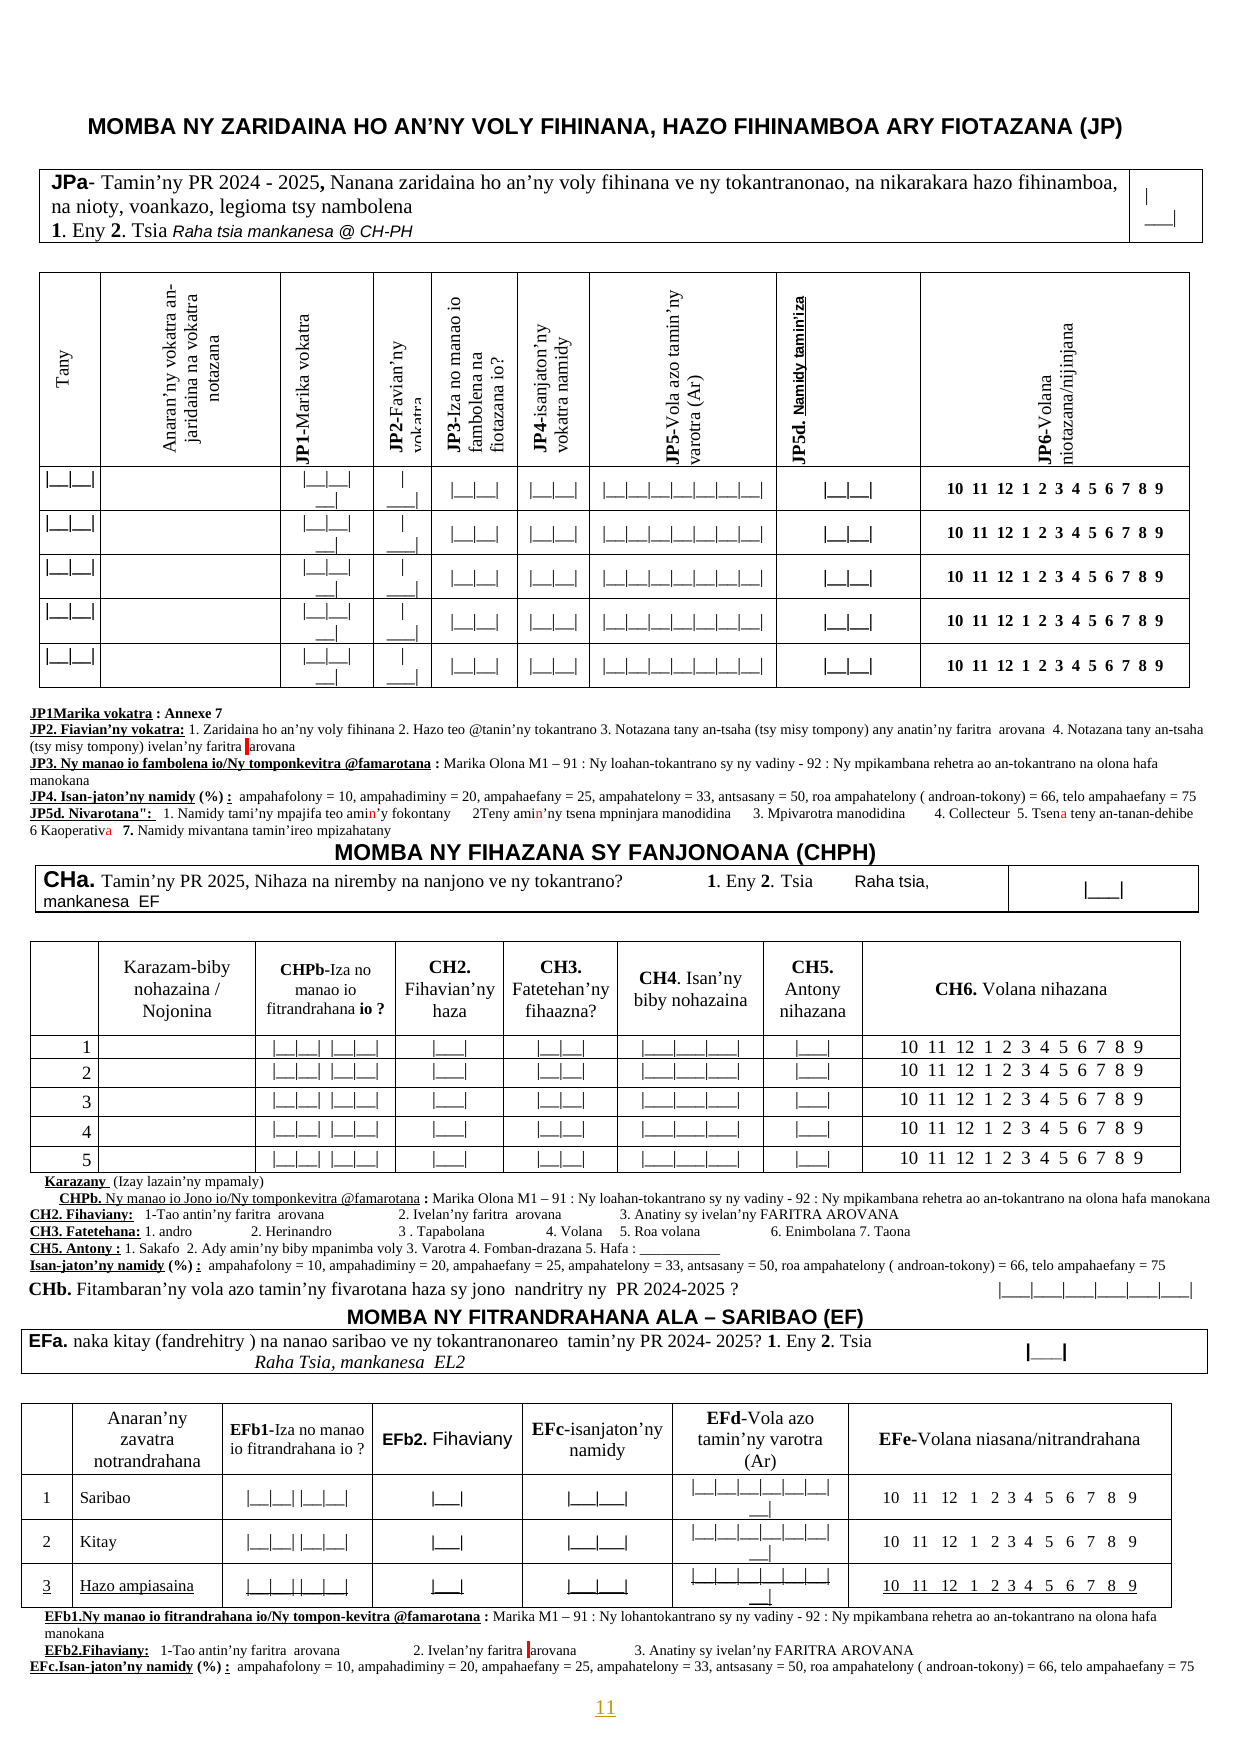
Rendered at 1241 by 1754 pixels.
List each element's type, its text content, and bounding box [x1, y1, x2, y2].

table_cell |__|__| [518, 644, 589, 687]
table_cell |__|__|__|__|__|__|__| [590, 511, 776, 554]
table_header Anaran’ny vokatra an-jaridaina na vokatra notazana [101, 273, 280, 466]
table_header JP5-Vola azo tamin’ny varotra (Ar) [590, 273, 776, 466]
text JP4. Isan-jaton’ny namidy (%) : ampahafolony = 10, ampahadiminy = 20, ampahaefany = 25, ampahatelony = 33, antsasany = 50, roa ampahatelony ( androan-tokony) = 66, telo ampahaefany = 75 [29, 788, 1211, 805]
table_cell |___| [764, 1059, 862, 1087]
table_cell |__|__| [504, 1036, 617, 1058]
table_cell |___| [373, 1520, 522, 1563]
table_cell 1 [31, 1036, 98, 1058]
table_cell [99, 1088, 255, 1116]
table_cell |__|__| [777, 644, 920, 687]
table_cell |__|__| [432, 644, 517, 687]
table_header CHb. Fitambaran’ny vola azo tamin’ny fivarotana haza sy jono nandritry ny PR 2024-2025 ? [21, 1273, 971, 1304]
table_cell |__|__| [432, 555, 517, 598]
table_cell |__|__| [504, 1059, 617, 1087]
table_cell |__|__| |__|__| [223, 1520, 372, 1563]
table_cell 10 11 12 1 2 3 4 5 6 7 8 9 [921, 555, 1189, 598]
table_header EFc-isanjaton’ny namidy [523, 1404, 672, 1474]
table_cell Hazo ampiasaina [73, 1564, 222, 1607]
table_cell [101, 555, 280, 598]
table_cell |__|__|__|__|__|__|__| [590, 644, 776, 687]
table_header JP1-Marika vokatra [281, 273, 373, 466]
table_header CH6. Volana nihazana [863, 942, 1180, 1035]
table_cell |__|__|__| [281, 644, 373, 687]
table_cell |__|__| [504, 1117, 617, 1146]
table_cell |___| [396, 1147, 503, 1172]
table_cell Saribao [73, 1475, 222, 1518]
table_cell |___| [764, 1036, 862, 1058]
table_cell |__|__|__|__|__|__|__| [590, 555, 776, 598]
table_cell |__|__| [432, 511, 517, 554]
text MOMBA NY FIHAZANA SY FANJONOANA (CHPH) [0, 838, 1211, 865]
table_header |___| [1130, 170, 1202, 242]
table_cell |___| [374, 555, 431, 598]
table_cell 10 11 12 1 2 3 4 5 6 7 8 9 [921, 644, 1189, 687]
table_cell |__|__| [40, 599, 100, 642]
table_cell |___| [396, 1036, 503, 1058]
table_header |___| [885, 1330, 1207, 1373]
table_cell |__|__| [518, 511, 589, 554]
table_cell |__|__|__| [281, 599, 373, 642]
table_header EFd-Vola azo tamin’ny varotra (Ar) [673, 1404, 848, 1474]
text EFb2.Fihaviany: 1-Tao antin’ny faritra arovana 2. Ivelan’ny faritra arovana 3. Anatiny sy ivelan’ny FARITRA AROVANA [44, 1641, 1211, 1658]
text CH2. Fihaviany: 1-Tao antin’ny faritra arovana 2. Ivelan’ny faritra arovana 3. Anatiny sy ivelan’ny FARITRA AROVANA CH3. Fatetehana: 1. andro 2. Herinandro 3 . Tapabolana 4. Volana 5. Roa volana 6. Enimbolana 7. Taona CH5. Antony : 1. Sakafo 2. Ady amin’ny biby mpanimba voly 3. Varotra 4. Fomban-drazana 5. Hafa : ___________ Isan-jaton’ny namidy (%) : ampahafolony = 10, ampahadiminy = 20, ampahaefany = 25, ampahatelony = 33, antsasany = 50, roa ampahatelony ( androan-tokony) = 66, telo ampahaefany = 75 [29, 1206, 1211, 1273]
table_header JP3-Iza no manao io fambolena na fiotazana io? [432, 273, 517, 466]
table_cell |___|___|___| [618, 1036, 763, 1058]
table_cell |___|___|___| [618, 1147, 763, 1172]
table_cell 10 11 12 1 2 3 4 5 6 7 8 9 [921, 467, 1189, 510]
table_header CH5. Antony nihazana [764, 942, 862, 1035]
table_header EFa. naka kitay (fandrehitry ) na nanao saribao ve ny tokantranonareo tamin’ny PR 2024- 2025? 1. Eny 2. Tsia Raha Tsia, mankanesa EL2 [22, 1330, 885, 1373]
table_header |___| [1009, 866, 1198, 911]
table_header CHa. Tamin’ny PR 2025, Nihaza na niremby na nanjono ve ny tokantrano? 1. Eny 2. Tsia Raha tsia, mankanesa EF [36, 866, 1008, 911]
table_cell |__|__| [777, 555, 920, 598]
table_cell |__|__| [40, 467, 100, 510]
text EFc.Isan-jaton’ny namidy (%) : ampahafolony = 10, ampahadiminy = 20, ampahaefany = 25, ampahatelony = 33, antsasany = 50, roa ampahatelony ( androan-tokony) = 66, telo ampahaefany = 75 [29, 1658, 1211, 1675]
text CHPb. Ny manao io Jono io/Ny tomponkevitra @famarotana : Marika Olona M1 – 91 : Ny loahan-tokantrano sy ny vadiny - 92 : Ny mpikambana rehetra ao an-tokantrano na olona hafa manokana [59, 1189, 1211, 1206]
table_cell [99, 1147, 255, 1172]
table_cell [99, 1036, 255, 1058]
table_cell |___|___| [523, 1475, 672, 1518]
table_cell |__|__| [40, 555, 100, 598]
table_cell |__|__| [504, 1147, 617, 1172]
table_cell |__|__| [518, 555, 589, 598]
table_cell 10 11 12 1 2 3 4 5 6 7 8 9 [849, 1520, 1171, 1563]
table_cell |__|__| [518, 599, 589, 642]
table_header CH3. Fatetehan’ny fihaazna? [504, 942, 617, 1035]
table_cell 10 11 12 1 2 3 4 5 6 7 8 9 [921, 511, 1189, 554]
table_cell 3 [31, 1088, 98, 1116]
table_header Tany [40, 273, 100, 466]
table_cell |___| [373, 1564, 522, 1607]
table_header JPa- Tamin’ny PR 2024 - 2025, Nanana zaridaina ho an’ny voly fihinana ve ny tokantranonao, na nikarakara hazo fihinamboa, na nioty, voankazo, legioma tsy nambolena 1. Eny 2. Tsia Raha tsia mankanesa @ CH-PH [40, 170, 1129, 242]
table_cell |__|__|__|__|__|__|__| [673, 1564, 848, 1607]
table_header JP5d. Namidy tamin’iza [777, 273, 920, 466]
table_cell |___| [764, 1088, 862, 1116]
table_cell [99, 1117, 255, 1146]
table_header EFb1-Iza no manao io fitrandrahana io ? [223, 1404, 372, 1474]
table_cell |__|__|__| [281, 555, 373, 598]
table_cell |__|__| [777, 467, 920, 510]
table_header Anaran’ny zavatra notrandrahana [73, 1404, 222, 1474]
table_cell |___|___|___| [618, 1088, 763, 1116]
table_header CH4. Isan’ny biby nohazaina [618, 942, 763, 1035]
table_cell |___|___| [523, 1520, 672, 1563]
table_cell 10 11 12 1 2 3 4 5 6 7 8 9 [849, 1564, 1171, 1607]
table_cell |__|__|__|__|__|__|__| [590, 599, 776, 642]
table_cell 10 11 12 1 2 3 4 5 6 7 8 9 [863, 1117, 1180, 1146]
text MOMBA NY ZARIDAINA HO AN’NY VOLY FIHINANA, HAZO FIHINAMBOA ARY FIOTAZANA (JP) [0, 113, 1211, 140]
table_header CH2. Fihavian’ny haza [396, 942, 503, 1035]
table_cell |__|__| |__|__| [256, 1036, 395, 1058]
table_cell 10 11 12 1 2 3 4 5 6 7 8 9 [863, 1059, 1180, 1087]
table_cell |__|__| |__|__| [256, 1088, 395, 1116]
table_cell |___| [374, 599, 431, 642]
table_header EFe-Volana niasana/nitrandrahana [849, 1404, 1171, 1474]
table_cell 2 [31, 1059, 98, 1087]
table_cell 10 11 12 1 2 3 4 5 6 7 8 9 [863, 1147, 1180, 1172]
table_header [22, 1404, 72, 1474]
table_cell |__|__| |__|__| [256, 1059, 395, 1087]
table_cell |___| [764, 1147, 862, 1172]
table_header |___|___|___|___|___|___| [971, 1273, 1219, 1304]
table_cell [99, 1059, 255, 1087]
text MOMBA NY FITRANDRAHANA ALA – SARIBAO (EF) [0, 1304, 1211, 1328]
table_cell |__|__|__|__|__|__|__| [590, 467, 776, 510]
table_cell 10 11 12 1 2 3 4 5 6 7 8 9 [863, 1088, 1180, 1116]
table_cell |___| [396, 1088, 503, 1116]
table_cell 4 [31, 1117, 98, 1146]
table_cell 10 11 12 1 2 3 4 5 6 7 8 9 [863, 1036, 1180, 1058]
table_cell Kitay [73, 1520, 222, 1563]
table_cell [101, 467, 280, 510]
table_cell [101, 644, 280, 687]
table_cell |___| [396, 1059, 503, 1087]
table_cell |__|__| [777, 511, 920, 554]
table_cell |__|__| |__|__| [256, 1147, 395, 1172]
text JP5d. Nivarotana": 1. Namidy tami’ny mpajifa teo amin’y fokontany 2Teny amin’ny tsena mpninjara manodidina 3. Mpivarotra manodidina 4. Collecteur 5. Tsena teny an-tanan-dehibe 6 Kaoperativa 7. Namidy mivantana tamin’ireo mpizahatany [29, 805, 1211, 838]
table_header CHPb-Iza no manao io fitrandrahana io ? [256, 942, 395, 1035]
table_cell |__|__| [432, 599, 517, 642]
table_cell 10 11 12 1 2 3 4 5 6 7 8 9 [921, 599, 1189, 642]
text JP2. Fiavian’ny vokatra: 1. Zaridaina ho an’ny voly fihinana 2. Hazo teo @tanin’ny tokantrano 3. Notazana tany an-tsaha (tsy misy tompony) any anatin’ny faritra arovana 4. Notazana tany an-tsaha (tsy misy tompony) ivelan’ny faritra arovana [29, 721, 1211, 755]
text JP1Marika vokatra : Annexe 7 [29, 704, 1211, 721]
table_cell |__|__| [432, 467, 517, 510]
text EFb1.Ny manao io fitrandrahana io/Ny tompon-kevitra @famarotana : Marika M1 – 91 : Ny lohantokantrano sy ny vadiny - 92 : Ny mpikambana rehetra ao an-tokantrano na olona hafa manokana [44, 1608, 1211, 1641]
table_cell |___|___|___| [618, 1059, 763, 1087]
table_header [31, 942, 98, 1035]
table_header JP2-Favian’ny vokatra [374, 273, 431, 466]
table_cell |___|___|___| [618, 1117, 763, 1146]
table_cell |___| [374, 467, 431, 510]
table_cell |__|__| [777, 599, 920, 642]
table_cell |__|__| [518, 467, 589, 510]
text Karazany (Izay lazain’ny mpamaly) [44, 1173, 1211, 1189]
table_header Karazam-biby nohazaina / Nojonina [99, 942, 255, 1035]
table_cell |___| [373, 1475, 522, 1518]
table_cell |__|__|__|__|__|__|__| [673, 1520, 848, 1563]
table_cell 10 11 12 1 2 3 4 5 6 7 8 9 [849, 1475, 1171, 1518]
table_cell |__|__|__|__|__|__|__| [673, 1475, 848, 1518]
table_cell |__|__| [40, 644, 100, 687]
table_cell [101, 511, 280, 554]
table_cell |__|__|__| [281, 467, 373, 510]
table_cell |__|__| [504, 1088, 617, 1116]
table_cell 3 [22, 1564, 72, 1607]
table_header JP4-isanjaton’ny vokatra namidy [518, 273, 589, 466]
table_cell |___| [764, 1117, 862, 1146]
table_header EFb2. Fihaviany [373, 1404, 522, 1474]
text JP3. Ny manao io fambolena io/Ny tomponkevitra @famarotana : Marika Olona M1 – 91 : Ny loahan-tokantrano sy ny vadiny - 92 : Ny mpikambana rehetra ao an-tokantrano na olona hafa manokana [29, 755, 1211, 788]
table_cell |___| [374, 644, 431, 687]
table_cell |__|__| [40, 511, 100, 554]
table_cell |___| [374, 511, 431, 554]
table_cell |__|__| |__|__| [223, 1564, 372, 1607]
table_cell |__|__| |__|__| [256, 1117, 395, 1146]
table_cell 1 [22, 1475, 72, 1518]
table_cell |__|__|__| [281, 511, 373, 554]
table_header JP6-Volana niotazana/nijinjana [921, 273, 1189, 466]
table_cell [101, 599, 280, 642]
table_cell 2 [22, 1520, 72, 1563]
table_cell |___|___| [523, 1564, 672, 1607]
table_cell 5 [31, 1147, 98, 1172]
table_cell |__|__| |__|__| [223, 1475, 372, 1518]
table_cell |___| [396, 1117, 503, 1146]
